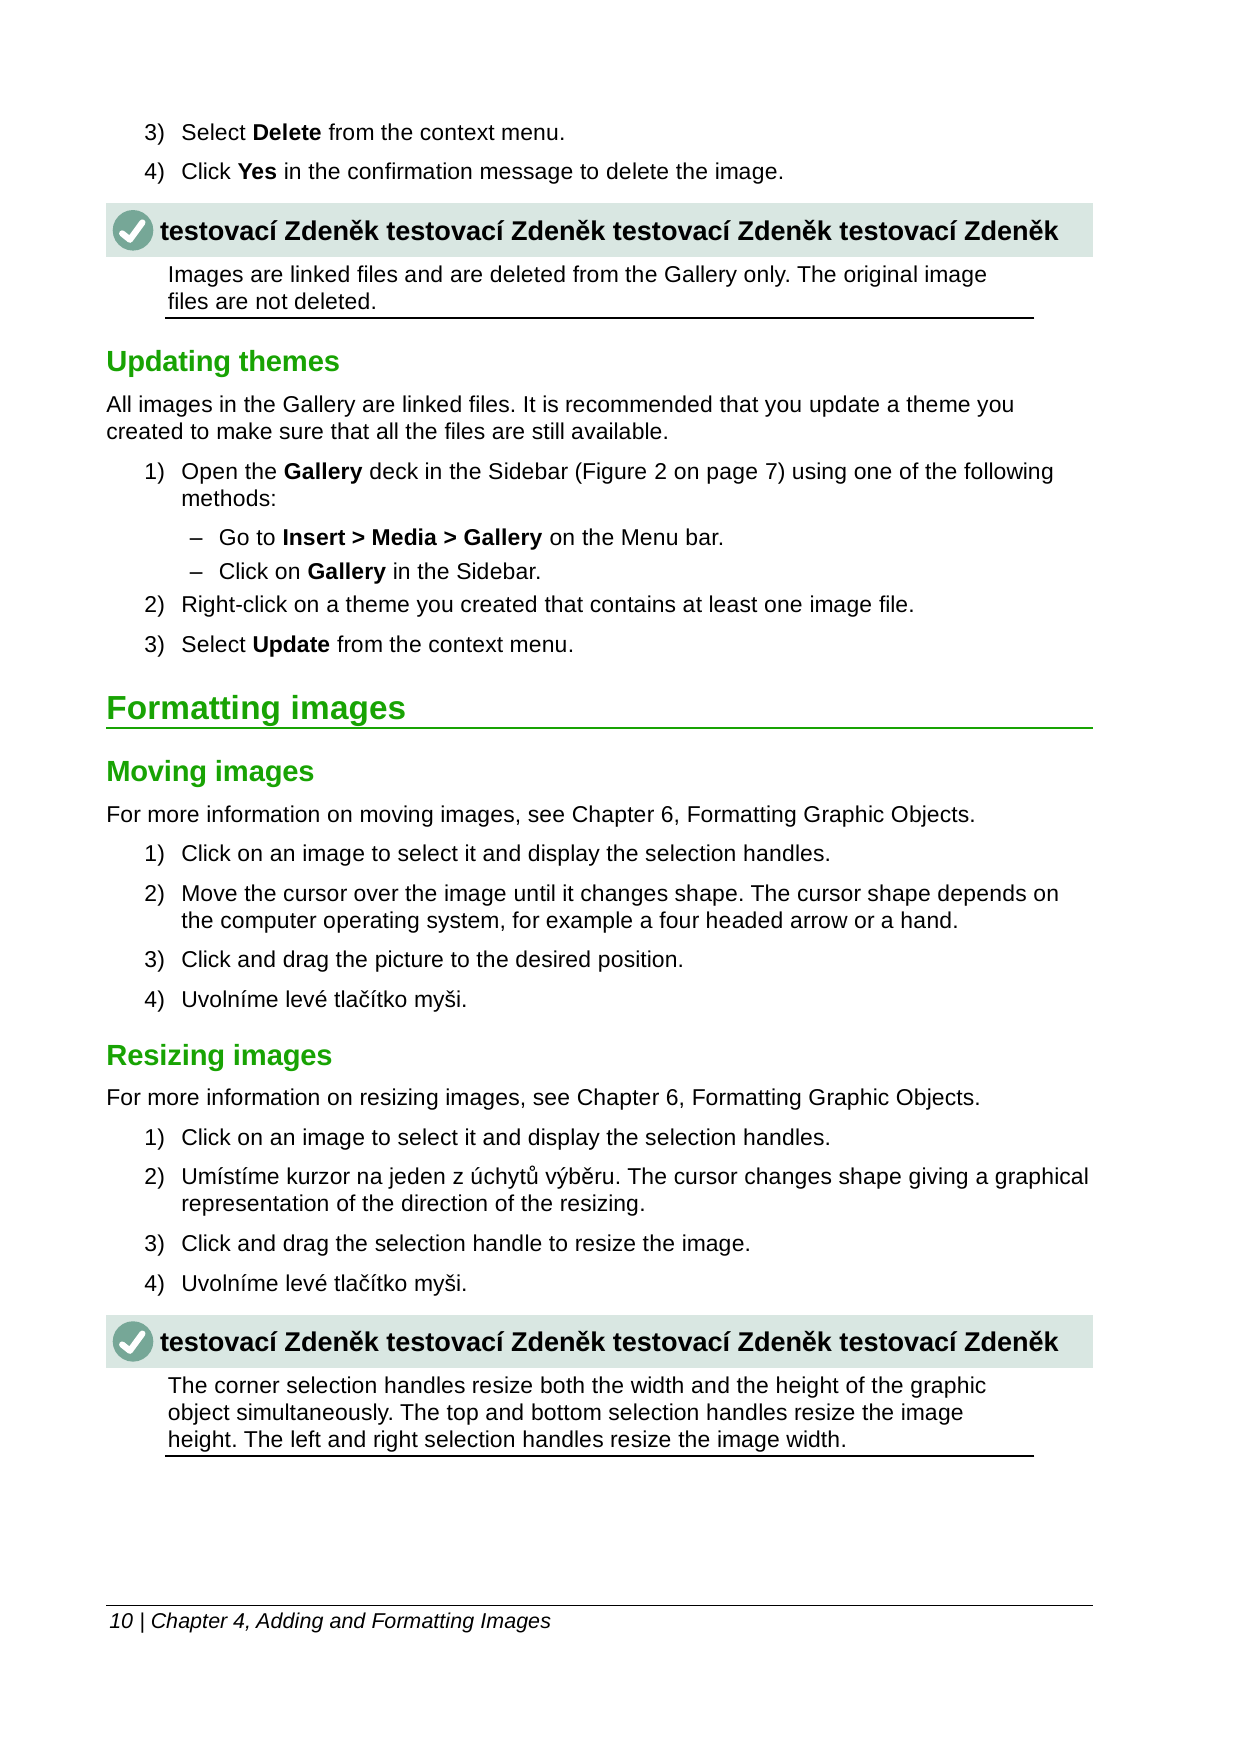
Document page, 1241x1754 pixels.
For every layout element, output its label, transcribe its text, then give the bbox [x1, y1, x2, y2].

text All images in the Gallery are linked files. It is recommended that you update a theme you created to make sure that all the files are still available. [106, 390, 1093, 444]
list Open the Gallery deck in the Sidebar (Figure 2 on page 6) using one of the following methods: [164, 457, 1093, 511]
subtitle testovací Zdeněk testovací Zdeněk testovací Zdeněk testovací Zdeněk [106, 203, 1093, 257]
list Select Update from the context menu. [164, 630, 1093, 657]
subtitle Formatting images [106, 688, 1093, 727]
list Select Delete from the context menu. [164, 118, 1093, 145]
list Go to Insert > Media > Gallery on the Menu bar. [189, 524, 1093, 551]
list Uvolníme levé tlačítko myši. [164, 985, 1093, 1012]
list Click on Gallery in the Sidebar. [189, 557, 1093, 584]
list Move the cursor over the image until it changes shape. The cursor shape depends on the computer operating system, for example a four headed arrow or a hand. [164, 879, 1093, 933]
list Click Yes in the confirmation message to delete the image. [164, 158, 1093, 185]
text Images are linked files and are deleted from the Gallery only. The original image files are not deleted. [164, 257, 1034, 319]
list Uvolníme levé tlačítko myši. [164, 1269, 1093, 1296]
list Click on an image to select it and display the selection handles. [164, 839, 1093, 867]
text The corner selection handles resize both the width and the height of the graphic object simultaneously. The top and bottom selection handles resize the image height. The left and right selection handles resize the image width. [164, 1368, 1034, 1457]
list Click on an image to select it and display the selection handles. [164, 1123, 1093, 1150]
list Umístíme kurzor na jeden z úchytů výběru. The cursor changes shape giving a graphical representation of the direction of the resizing. [164, 1163, 1093, 1217]
list Right-click on a theme you created that contains at least one image file. [164, 590, 1093, 617]
list Click and drag the picture to the desired position. [164, 946, 1093, 973]
text For more information on resizing images, see Chapter 6, Formatting Graphic Objects. [106, 1083, 1093, 1111]
text For more information on moving images, see Chapter 6, Formatting Graphic Objects. [106, 800, 1093, 827]
subtitle Moving images [106, 754, 1093, 787]
subtitle Updating themes [106, 344, 1093, 378]
subtitle testovací Zdeněk testovací Zdeněk testovací Zdeněk testovací Zdeněk [106, 1315, 1093, 1368]
list Click and drag the selection handle to resize the image. [164, 1229, 1093, 1256]
subtitle Resizing images [106, 1037, 1093, 1071]
